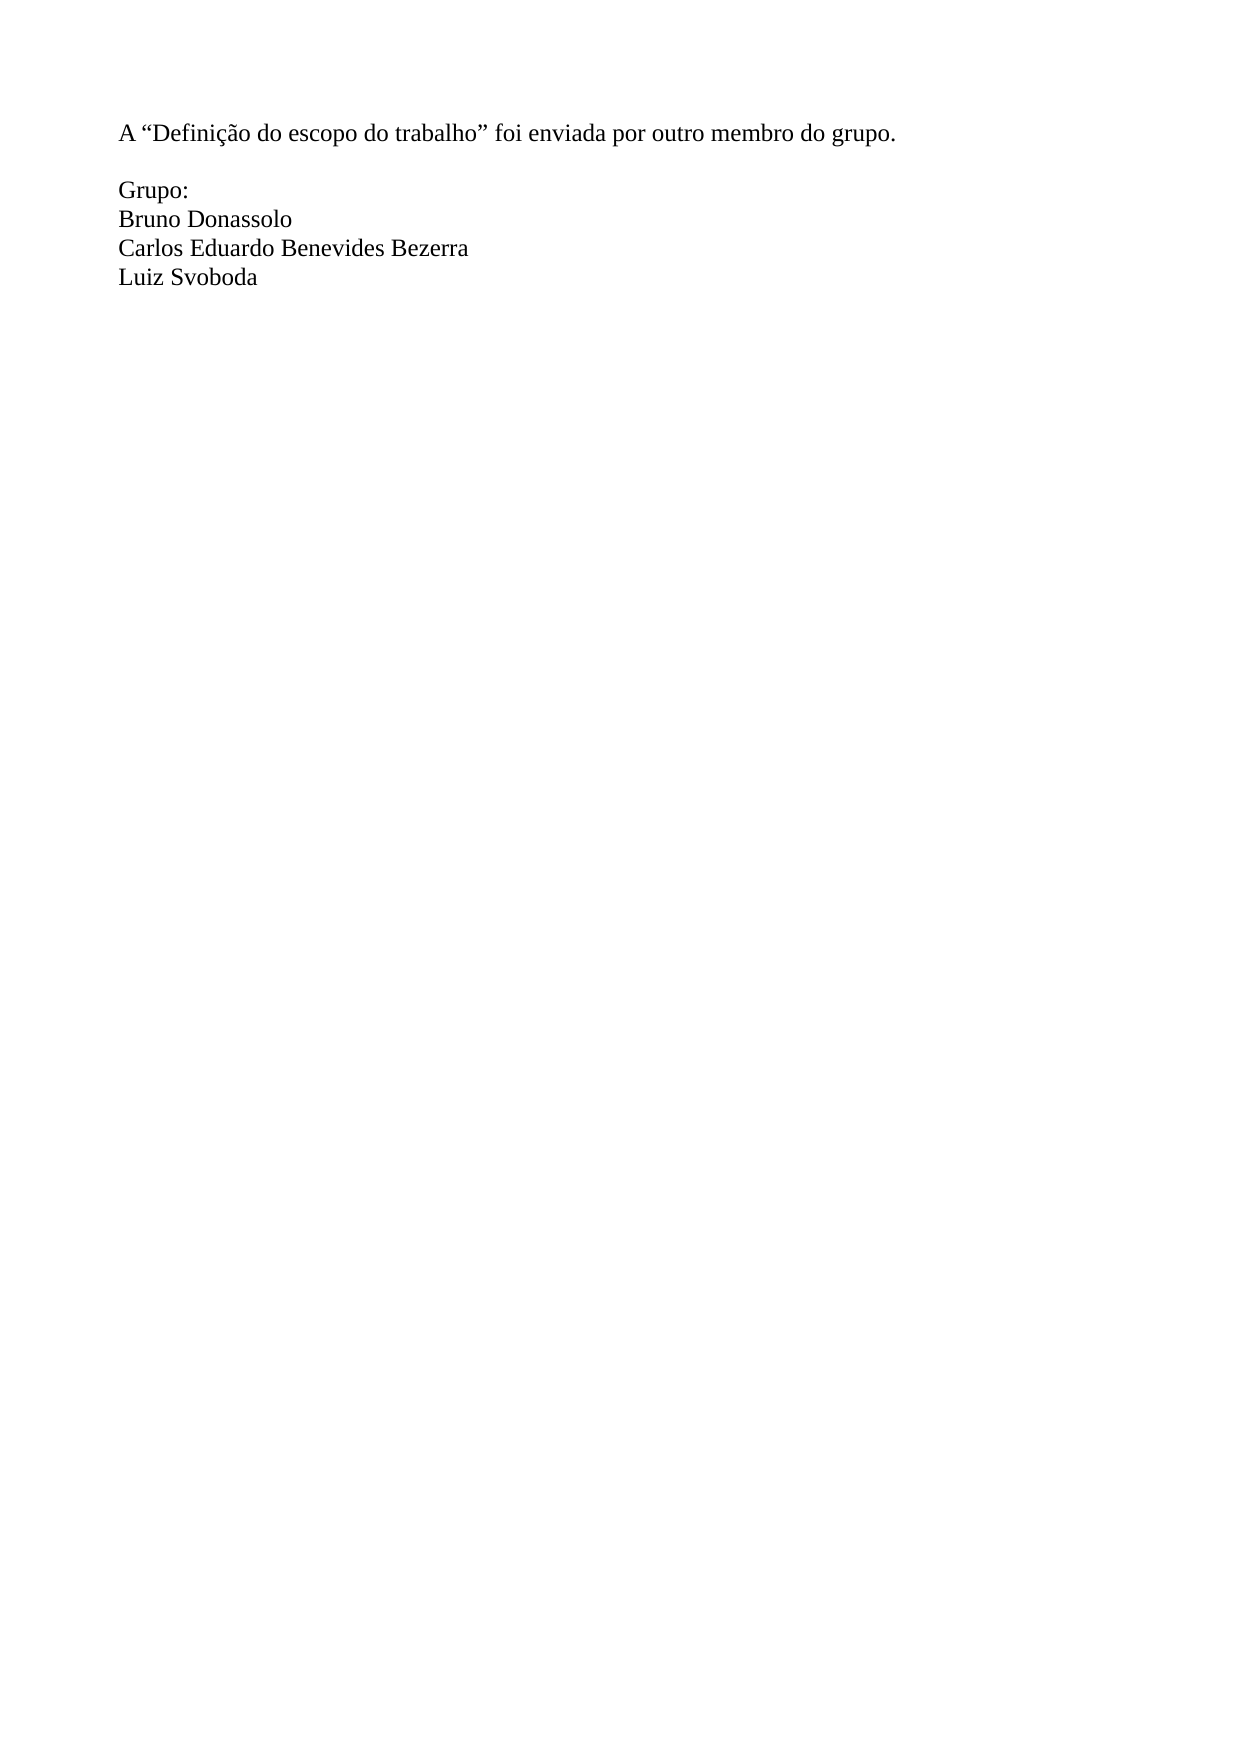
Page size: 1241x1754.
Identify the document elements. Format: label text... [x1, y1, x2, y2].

text A “Definição do escopo do trabalho” foi enviada por outro membro do grupo. [118, 118, 1122, 147]
text Grupo: [118, 176, 1122, 204]
text Bruno Donassolo [118, 204, 1122, 233]
text Carlos Eduardo Benevides Bezerra [118, 233, 1122, 262]
text Luiz Svoboda [118, 262, 1122, 291]
